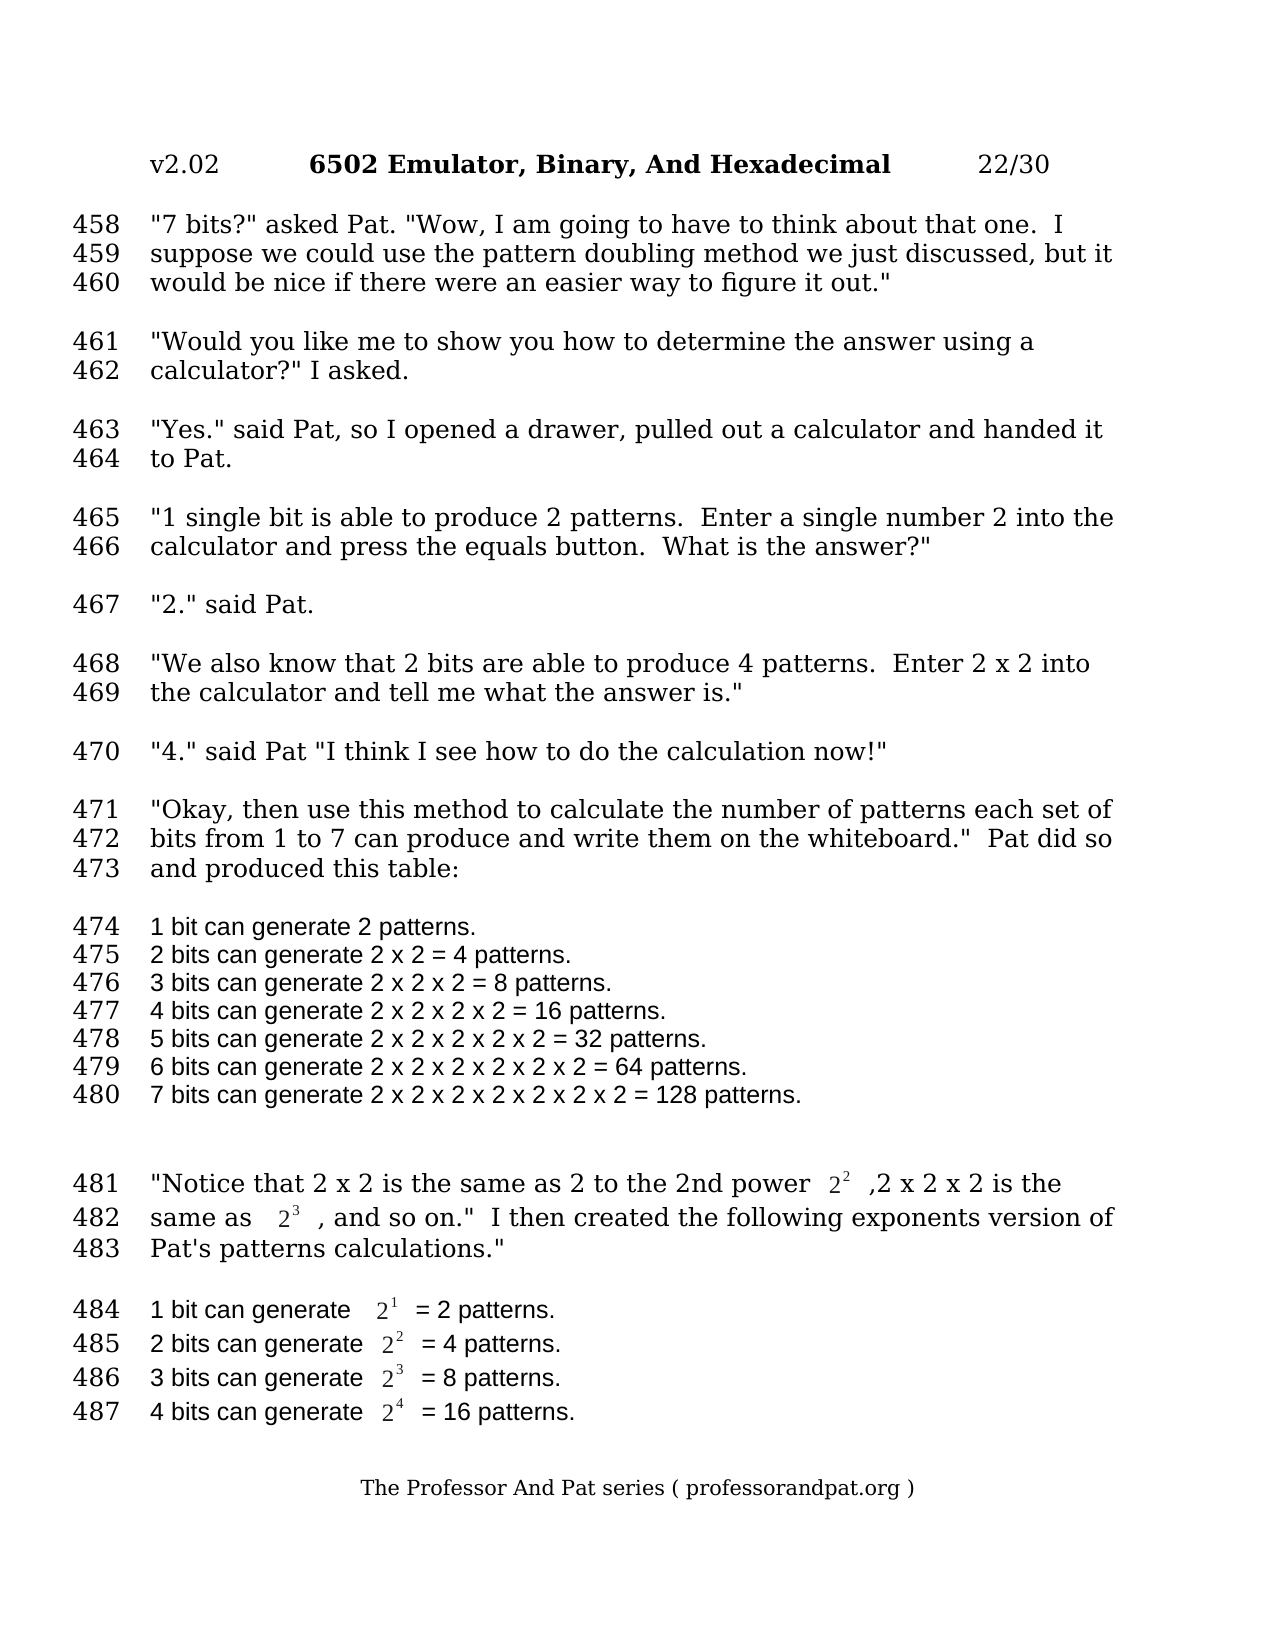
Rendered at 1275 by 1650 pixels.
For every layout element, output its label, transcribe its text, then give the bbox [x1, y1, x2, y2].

text "Okay, then use this method to calculate the number of patterns each set of bits from 1 to 7 can produce and write them on the whiteboard." Pat did so and produced this table: [150, 795, 1125, 883]
text 4 bits can generate= 16 patterns. [150, 1394, 1125, 1428]
text 3 bits can generate= 8 patterns. [150, 1361, 1125, 1394]
text "7 bits?" asked Pat. "Wow, I am going to have to think about that one. I suppose we could use the pattern doubling method we just discussed, but it would be nice if there were an easier way to figure it out." [150, 210, 1125, 298]
text 1 bit can generate 2 patterns. [150, 912, 1125, 941]
text "Notice that 2 x 2 is the same as 2 to the 2nd power,2 x 2 x 2 is the same as , and so on." I then created the following exponents version of Pat's patterns calculations." [150, 1167, 1125, 1264]
text 7 bits can generate 2 x 2 x 2 x 2 x 2 x 2 x 2 = 128 patterns. [150, 1081, 1125, 1109]
text "Would you like me to show you how to determine the answer using a calculator?" I asked. [150, 327, 1125, 386]
text 2 bits can generate 2 x 2 = 4 patterns. [150, 941, 1125, 968]
text 1 bit can generate = 2 patterns. [150, 1293, 1125, 1327]
text "4." said Pat "I think I see how to do the calculation now!" [150, 737, 1125, 766]
text "Yes." said Pat, so I opened a drawer, pulled out a calculator and handed it to Pat. [150, 415, 1125, 473]
text 5 bits can generate 2 x 2 x 2 x 2 x 2 = 32 patterns. [150, 1024, 1125, 1053]
text "1 single bit is able to produce 2 patterns. Enter a single number 2 into the calculator and press the equals button. What is the answer?" [150, 503, 1125, 561]
text 4 bits can generate 2 x 2 x 2 x 2 = 16 patterns. [150, 997, 1125, 1024]
text 6 bits can generate 2 x 2 x 2 x 2 x 2 x 2 = 64 patterns. [150, 1053, 1125, 1081]
text "2." said Pat. [150, 591, 1125, 620]
text "We also know that 2 bits are able to produce 4 patterns. Enter 2 x 2 into the calculator and tell me what the answer is." [150, 649, 1125, 708]
text 3 bits can generate 2 x 2 x 2 = 8 patterns. [150, 968, 1125, 997]
text 2 bits can generate= 4 patterns. [150, 1327, 1125, 1361]
